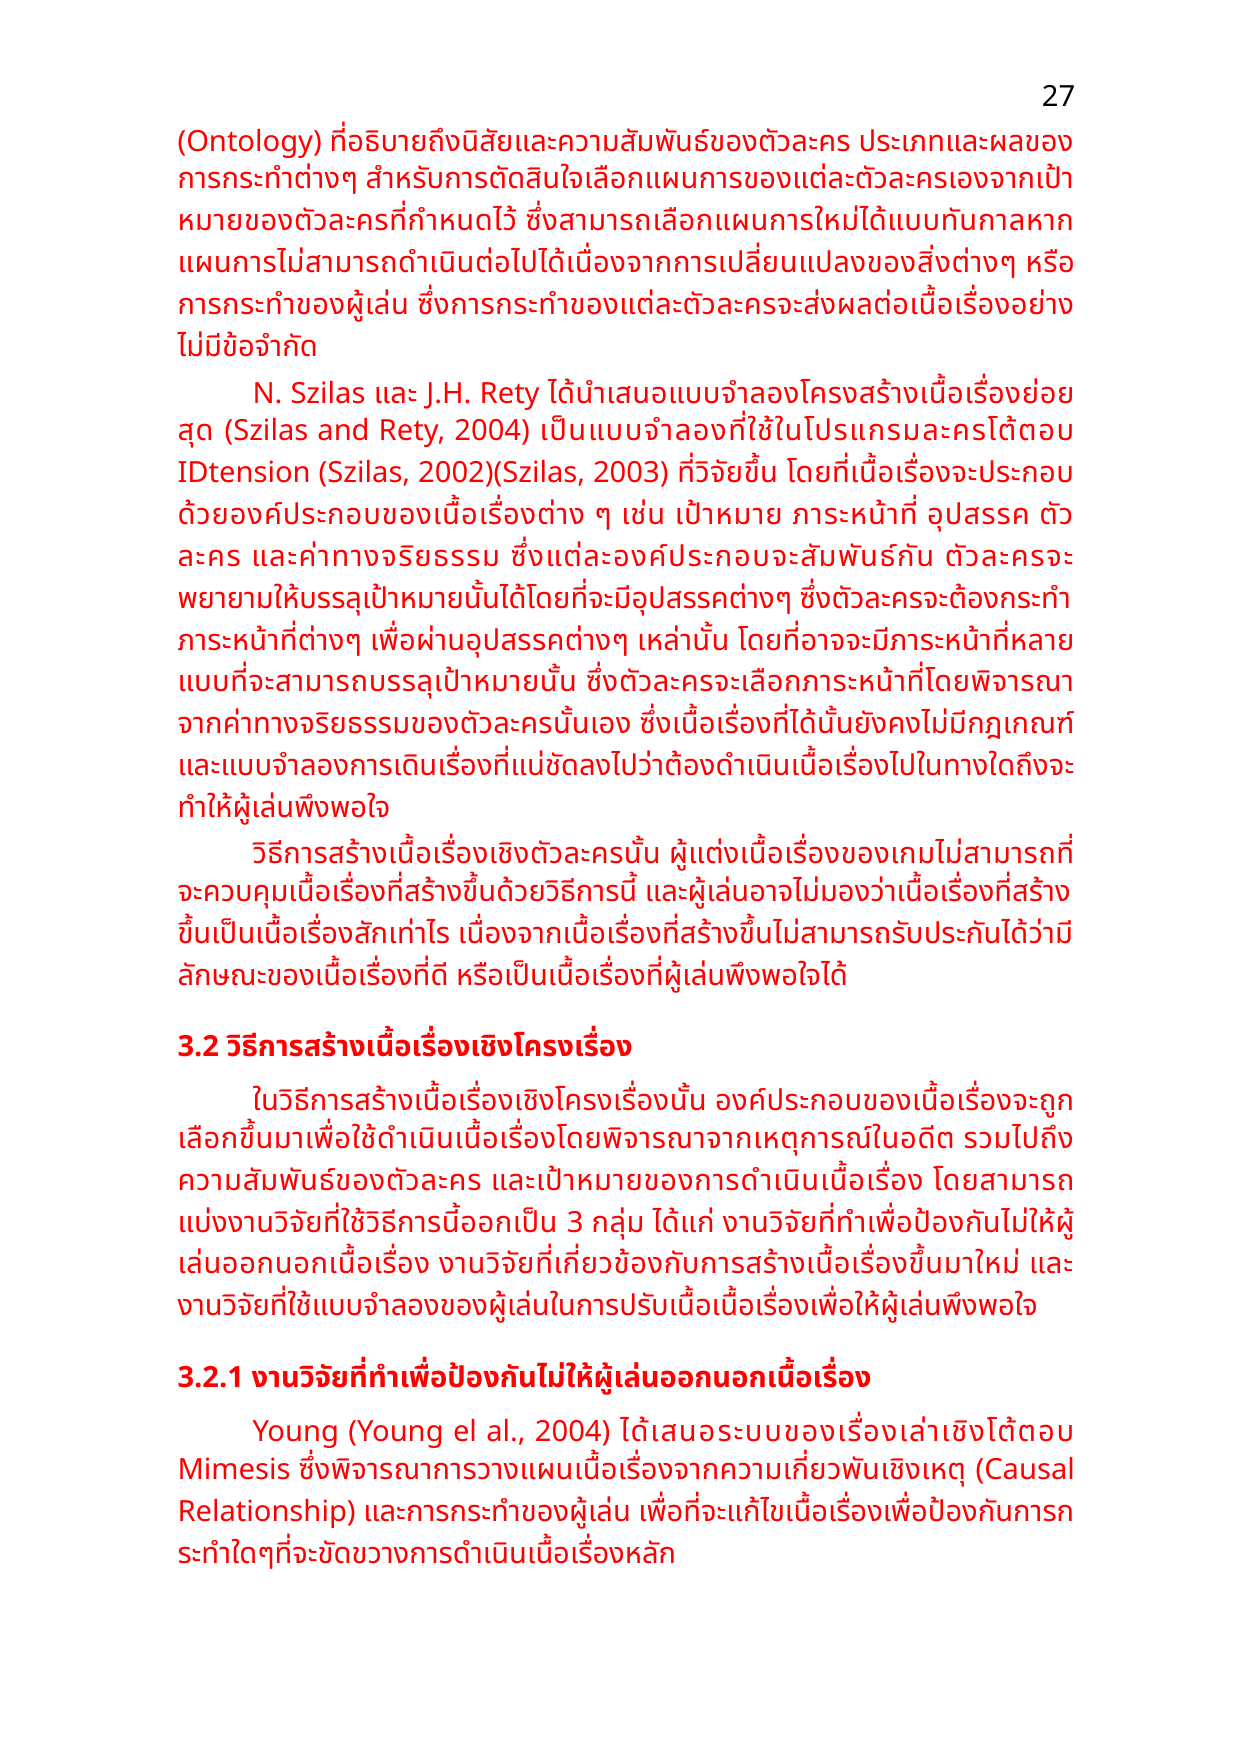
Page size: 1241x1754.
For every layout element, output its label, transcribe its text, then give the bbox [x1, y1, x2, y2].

text ในวิธีการสร้างเนื้อเรื่องเชิงโครงเรื่องนั้น องค์ประกอบของเนื้อเรื่องจะถูกเลือกขึ้นมาเพื่อใช้ดำเนินเนื้อเรื่องโดยพิจารณาจากเหตุการณ์ในอดีต รวมไปถึงความสัมพันธ์ของตัวละคร และเป้าหมายของการดำเนินเนื้อเรื่อง โดยสามารถแบ่งงานวิจัยที่ใช้วิธีการนี้ออกเป็น 3 กลุ่ม ได้แก่ งานวิจัยที่ทำเพื่อป้องกันไม่ให้ผู้เล่นออกนอกเนื้อเรื่อง งานวิจัยที่เกี่ยวข้องกับการสร้างเนื้อเรื่องขึ้นมาใหม่ และงานวิจัยที่ใช้แบบจำลองของผู้เล่นในการปรับเนื้อเนื้อเรื่องเพื่อให้ผู้เล่นพึงพอใจ [177, 1077, 1075, 1329]
text 3.2.1 งานวิจัยที่ทำเพื่อป้องกันไม่ให้ผู้เล่นออกนอกเนื้อเรื่อง [177, 1354, 1075, 1396]
text N. Szilas และ J.H. Rety ได้นำเสนอแบบจำลองโครงสร้างเนื้อเรื่องย่อยสุด (Szilas and Rety, 2004) เป็นแบบจำลองที่ใช้ในโปรแกรมละครโต้ตอบ IDtension (Szilas, 2002)(Szilas, 2003) ที่วิจัยขึ้น โดยที่เนื้อเรื่องจะประกอบด้วยองค์ประกอบของเนื้อเรื่องต่าง ๆ เช่น เป้าหมาย ภาระหน้าที่ อุปสรรค ตัวละคร และค่าทางจริยธรรม ซึ่งแต่ละองค์ประกอบจะสัมพันธ์กัน ตัวละครจะพยายามให้บรรลุเป้าหมายนั้นได้โดยที่จะมีอุปสรรคต่างๆ ซึ่งตัวละครจะต้องกระทำภาระหน้าที่ต่างๆ เพื่อผ่านอุปสรรคต่างๆ เหล่านั้น โดยที่อาจจะมีภาระหน้าที่หลายแบบที่จะสามารถบรรลุเป้าหมายนั้น ซึ่งตัวละครจะเลือกภาระหน้าที่โดยพิจารณาจากค่าทางจริยธรรมของตัวละครนั้นเอง ซึ่งเนื้อเรื่องที่ได้นั้นยังคงไม่มีกฎเกณฑ์และแบบจำลองการเดินเรื่องที่แน่ชัดลงไปว่าต้องดำเนินเนื้อเรื่องไปในทางใดถึงจะทำให้ผู้เล่นพึงพอใจ [177, 369, 1075, 831]
text วิธีการสร้างเนื้อเรื่องเชิงตัวละครนั้น ผู้แต่งเนื้อเรื่องของเกมไม่สามารถที่จะควบคุมเนื้อเรื่องที่สร้างขึ้นด้วยวิธีการนี้ และผู้เล่นอาจไม่มองว่าเนื้อเรื่องที่สร้างขึ้นเป็นเนื้อเรื่องสักเท่าไร เนื่องจากเนื้อเรื่องที่สร้างขึ้นไม่สามารถรับประกันได้ว่ามีลักษณะของเนื้อเรื่องที่ดี หรือเป็นเนื้อเรื่องที่ผู้เล่นพึงพอใจได้ [177, 831, 1075, 998]
text 3.2 วิธีการสร้างเนื้อเรื่องเชิงโครงเรื่อง [177, 1023, 1075, 1065]
text Young (Young el al., 2004) ได้เสนอระบบของเรื่องเล่าเชิงโต้ตอบ Mimesis ซึ่งพิจารณาการวางแผนเนื้อเรื่องจากความเกี่ยวพันเชิงเหตุ (Causal Relationship) และการกระทำของผู้เล่น เพื่อที่จะแก้ไขเนื้อเรื่องเพื่อป้องกันการกระทำใดๆที่จะขัดขวางการดำเนินเนื้อเรื่องหลัก [177, 1408, 1075, 1576]
text (Ontology) ที่อธิบายถึงนิสัยและความสัมพันธ์ของตัวละคร ประเภทและผลของการกระทำต่างๆ สำหรับการตัดสินใจเลือกแผนการของแต่ละตัวละครเองจากเป้าหมายของตัวละครที่กำหนดไว้ ซึ่งสามารถเลือกแผนการใหม่ได้แบบทันกาลหากแผนการไม่สามารถดำเนินต่อไปได้เนื่องจากการเปลี่ยนแปลงของสิ่งต่างๆ หรือการกระทำของผู้เล่น ซึ่งการกระทำของแต่ละตัวละครจะส่งผลต่อเนื้อเรื่องอย่างไม่มีข้อจำกัด [177, 118, 1075, 369]
